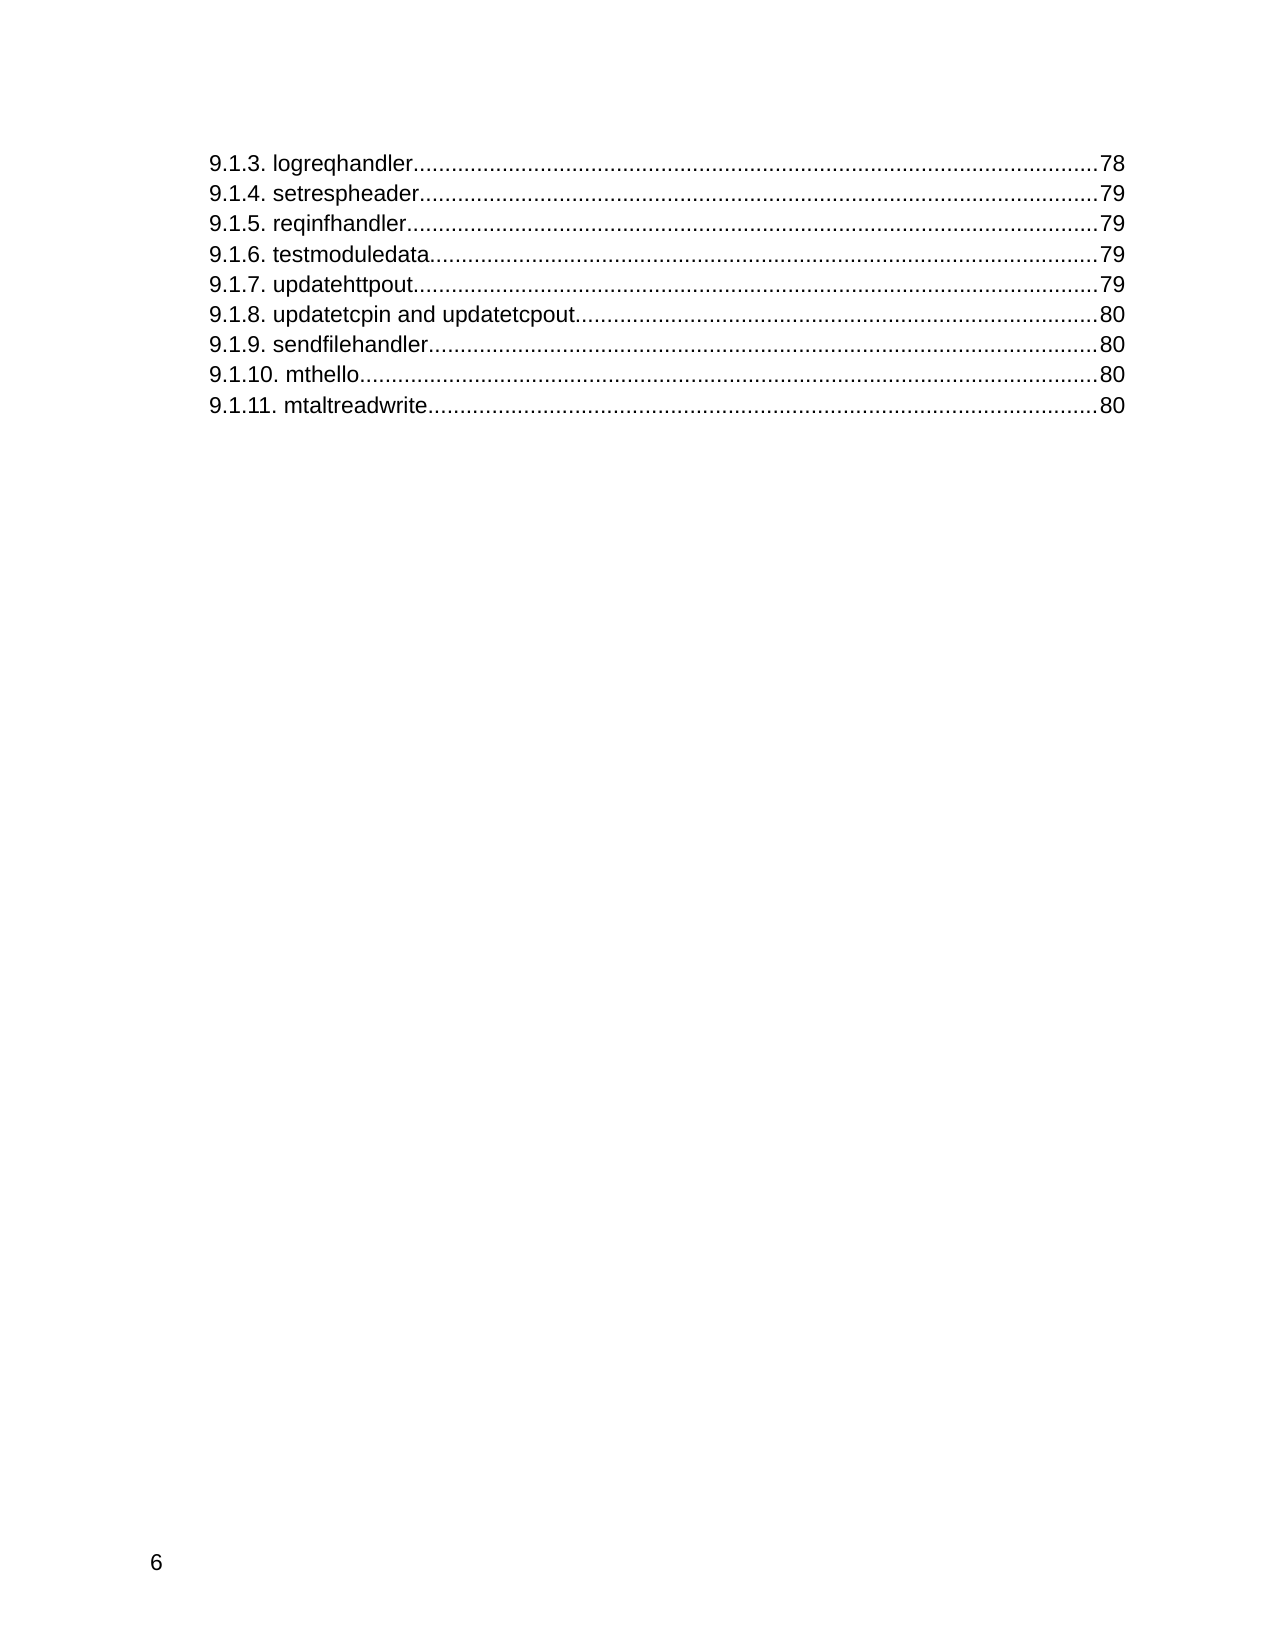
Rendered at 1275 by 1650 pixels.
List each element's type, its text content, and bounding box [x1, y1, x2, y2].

text 9.1.9. sendfilehandler 80 [209, 331, 1125, 358]
text 9.1.7. updatehttpout 79 [209, 271, 1125, 297]
text 9.1.8. updatetcpin and updatetcpout 80 [209, 301, 1125, 327]
text 9.1.3. logreqhandler 78 [209, 150, 1125, 176]
text 9.1.11. mtaltreadwrite 80 [209, 392, 1125, 418]
text 9.1.10. mthello 80 [209, 361, 1125, 388]
text 9.1.5. reqinfhandler 79 [209, 210, 1125, 237]
text 9.1.4. setrespheader 79 [209, 180, 1125, 207]
text 9.1.6. testmoduledata 79 [209, 241, 1125, 267]
